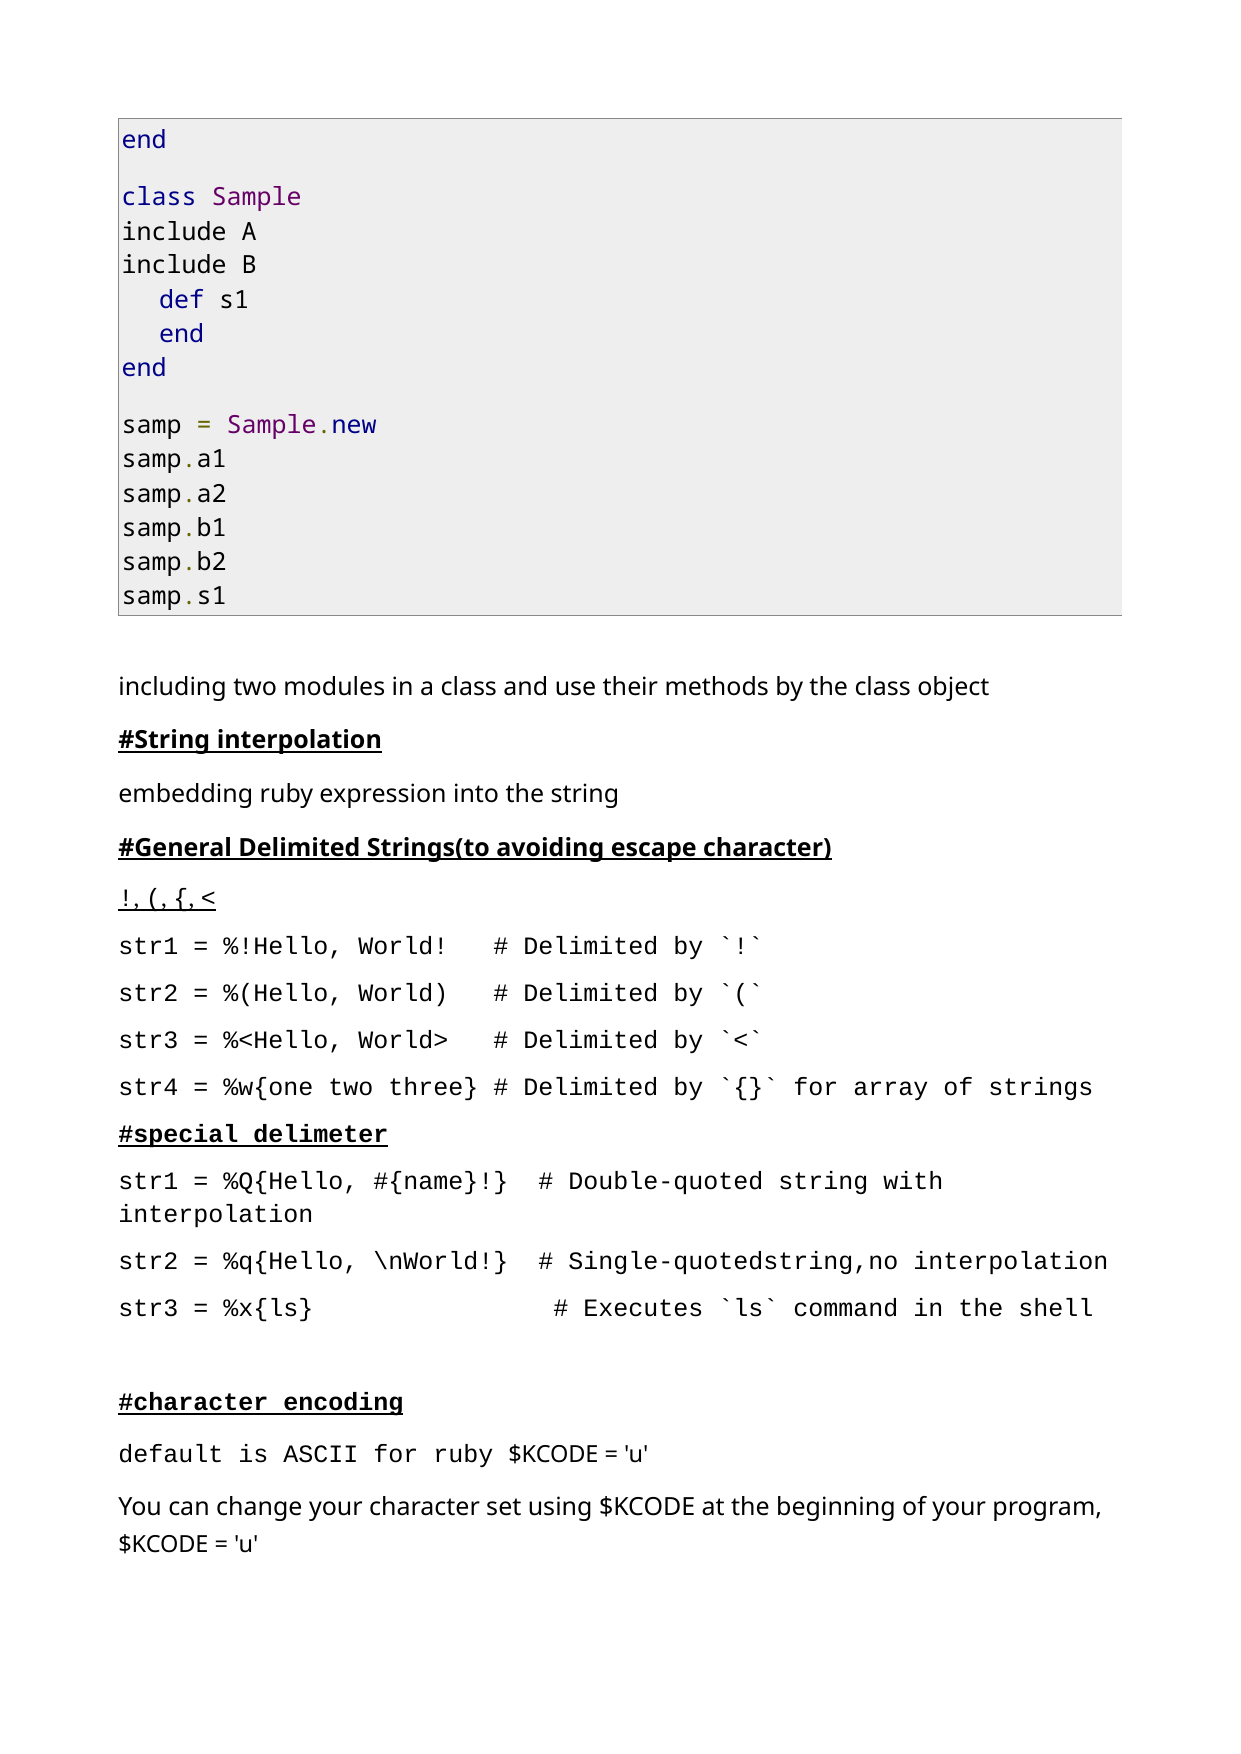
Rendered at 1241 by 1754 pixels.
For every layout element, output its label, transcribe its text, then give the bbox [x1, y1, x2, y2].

text samp.b1 [119, 506, 1122, 540]
text You can change your character set using $KCODE at the beginning of your program, $KCODE = 'u' [118, 1489, 1122, 1560]
text end [119, 312, 1122, 346]
text include B [119, 244, 1122, 278]
text #String interpolation [118, 722, 1122, 756]
text samp.b2 [119, 540, 1122, 574]
text end [119, 346, 1122, 380]
text samp.a1 [119, 438, 1122, 472]
text str1 = %!Hello, World! # Delimited by `!` [118, 933, 1122, 962]
text include A [119, 210, 1122, 244]
text end [119, 119, 1122, 152]
text str4 = %w{one two three} # Delimited by `{}` for array of strings [118, 1075, 1122, 1103]
text def s1 [119, 278, 1122, 312]
text str3 = %<Hello, World> # Delimited by `<` [118, 1028, 1122, 1056]
text str3 = %x{ls} # Executes `ls` command in the shell [118, 1296, 1122, 1324]
text #special delimeter [118, 1122, 1122, 1150]
text #character encoding [118, 1390, 1122, 1418]
text !, (, {, < [118, 883, 1122, 914]
text samp = Sample.new [119, 404, 1122, 438]
text str2 = %q{Hello, \nWorld!} # Single-quotedstring,no interpolation [118, 1248, 1122, 1277]
text including two modules in a class and use their methods by the class object [118, 668, 1122, 702]
text class Sample [119, 176, 1122, 210]
text #General Delimited Strings(to avoiding escape character) [118, 830, 1122, 864]
text samp.s1 [119, 574, 1122, 615]
text samp.a2 [119, 472, 1122, 506]
text default is ASCII for ruby $KCODE = 'u' [118, 1437, 1122, 1469]
text str1 = %Q{Hello, #{name}!} # Double-quoted string with interpolation [118, 1169, 1122, 1230]
text embedding ruby expression into the string [118, 776, 1122, 810]
text str2 = %(Hello, World) # Delimited by `(` [118, 981, 1122, 1009]
